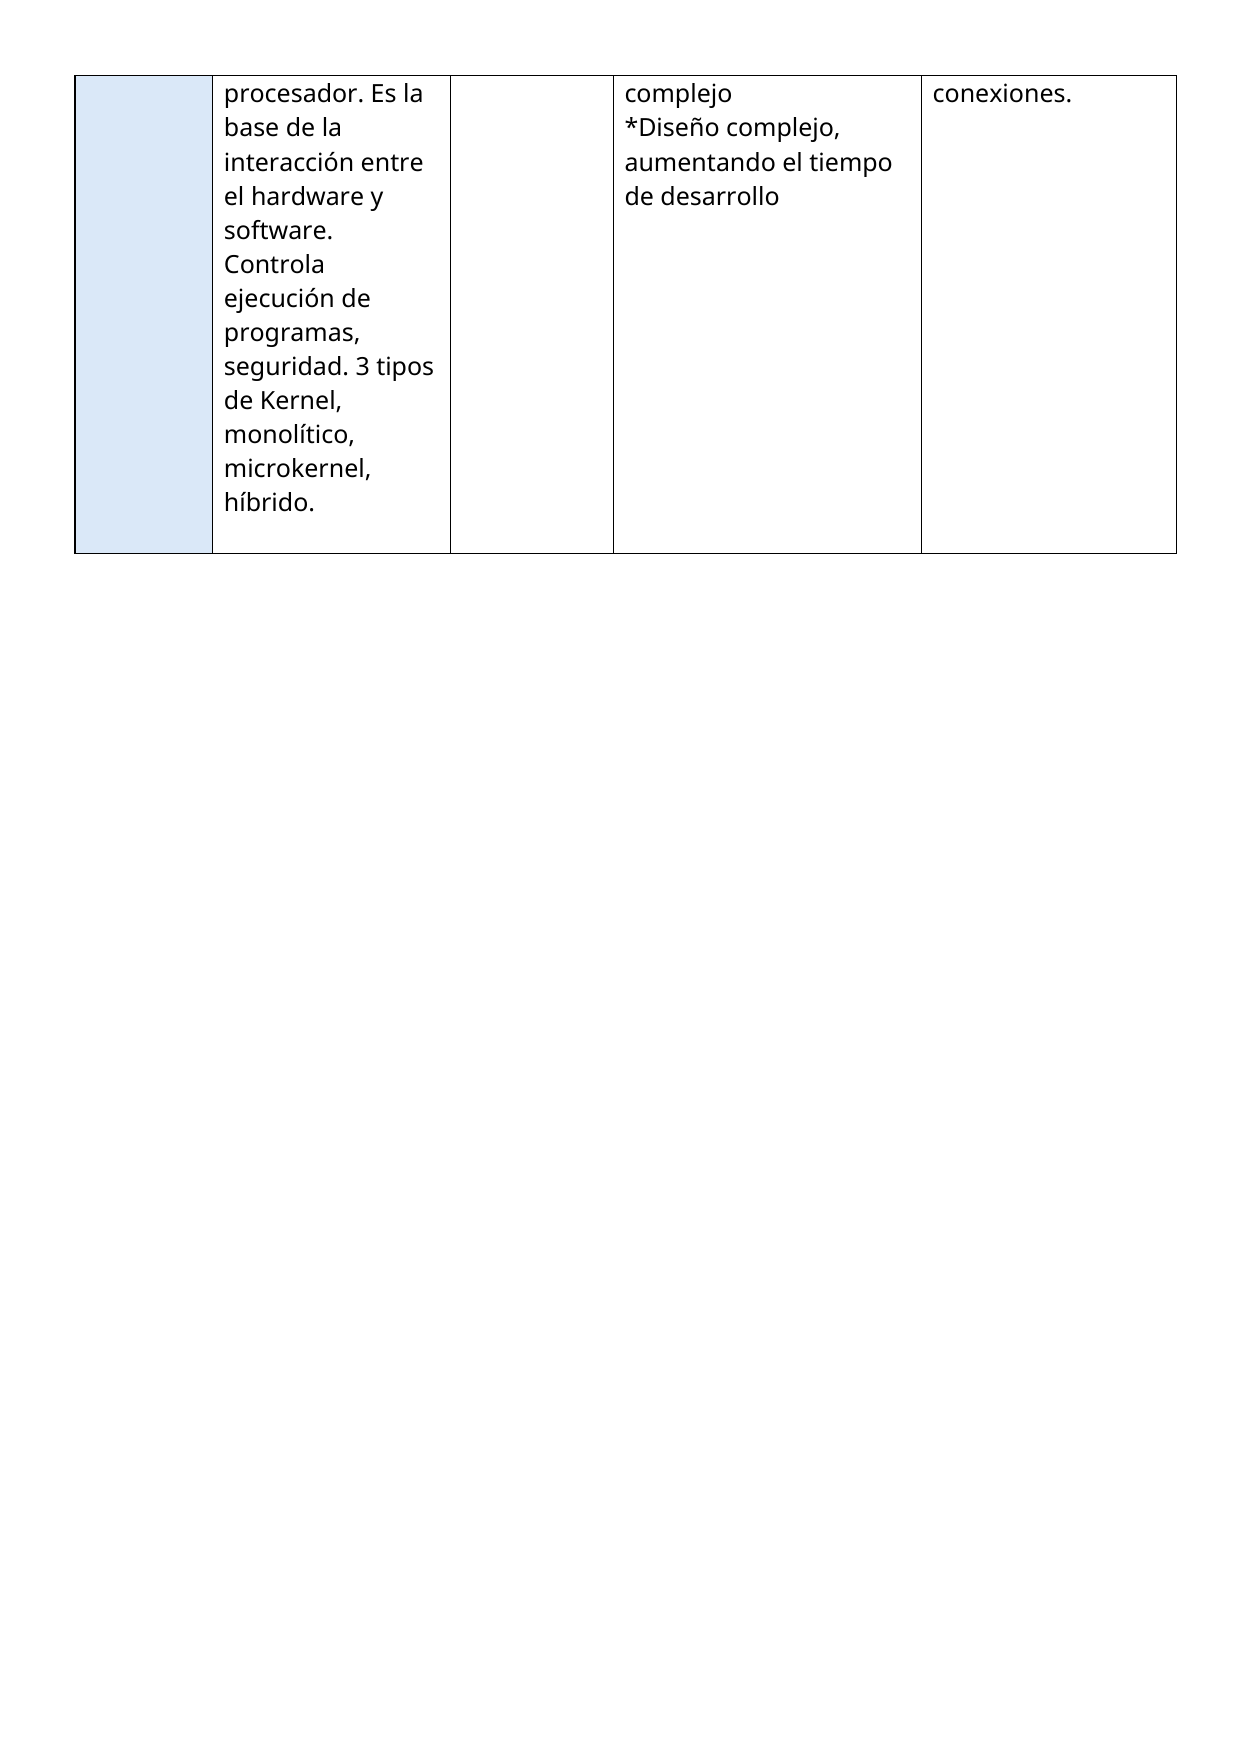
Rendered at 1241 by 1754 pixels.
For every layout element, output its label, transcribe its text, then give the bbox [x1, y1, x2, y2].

table_cell procesador. Es la base de la interacción entre el hardware y software. Controla ejecución de programas, seguridad. 3 tipos de Kernel, monolítico, microkernel, híbrido. [213, 76, 450, 553]
table_cell [451, 76, 613, 553]
table_cell [76, 76, 212, 553]
table_cell complejo *Diseño complejo, aumentando el tiempo de desarrollo [614, 76, 921, 553]
table_cell conexiones. [922, 76, 1176, 553]
